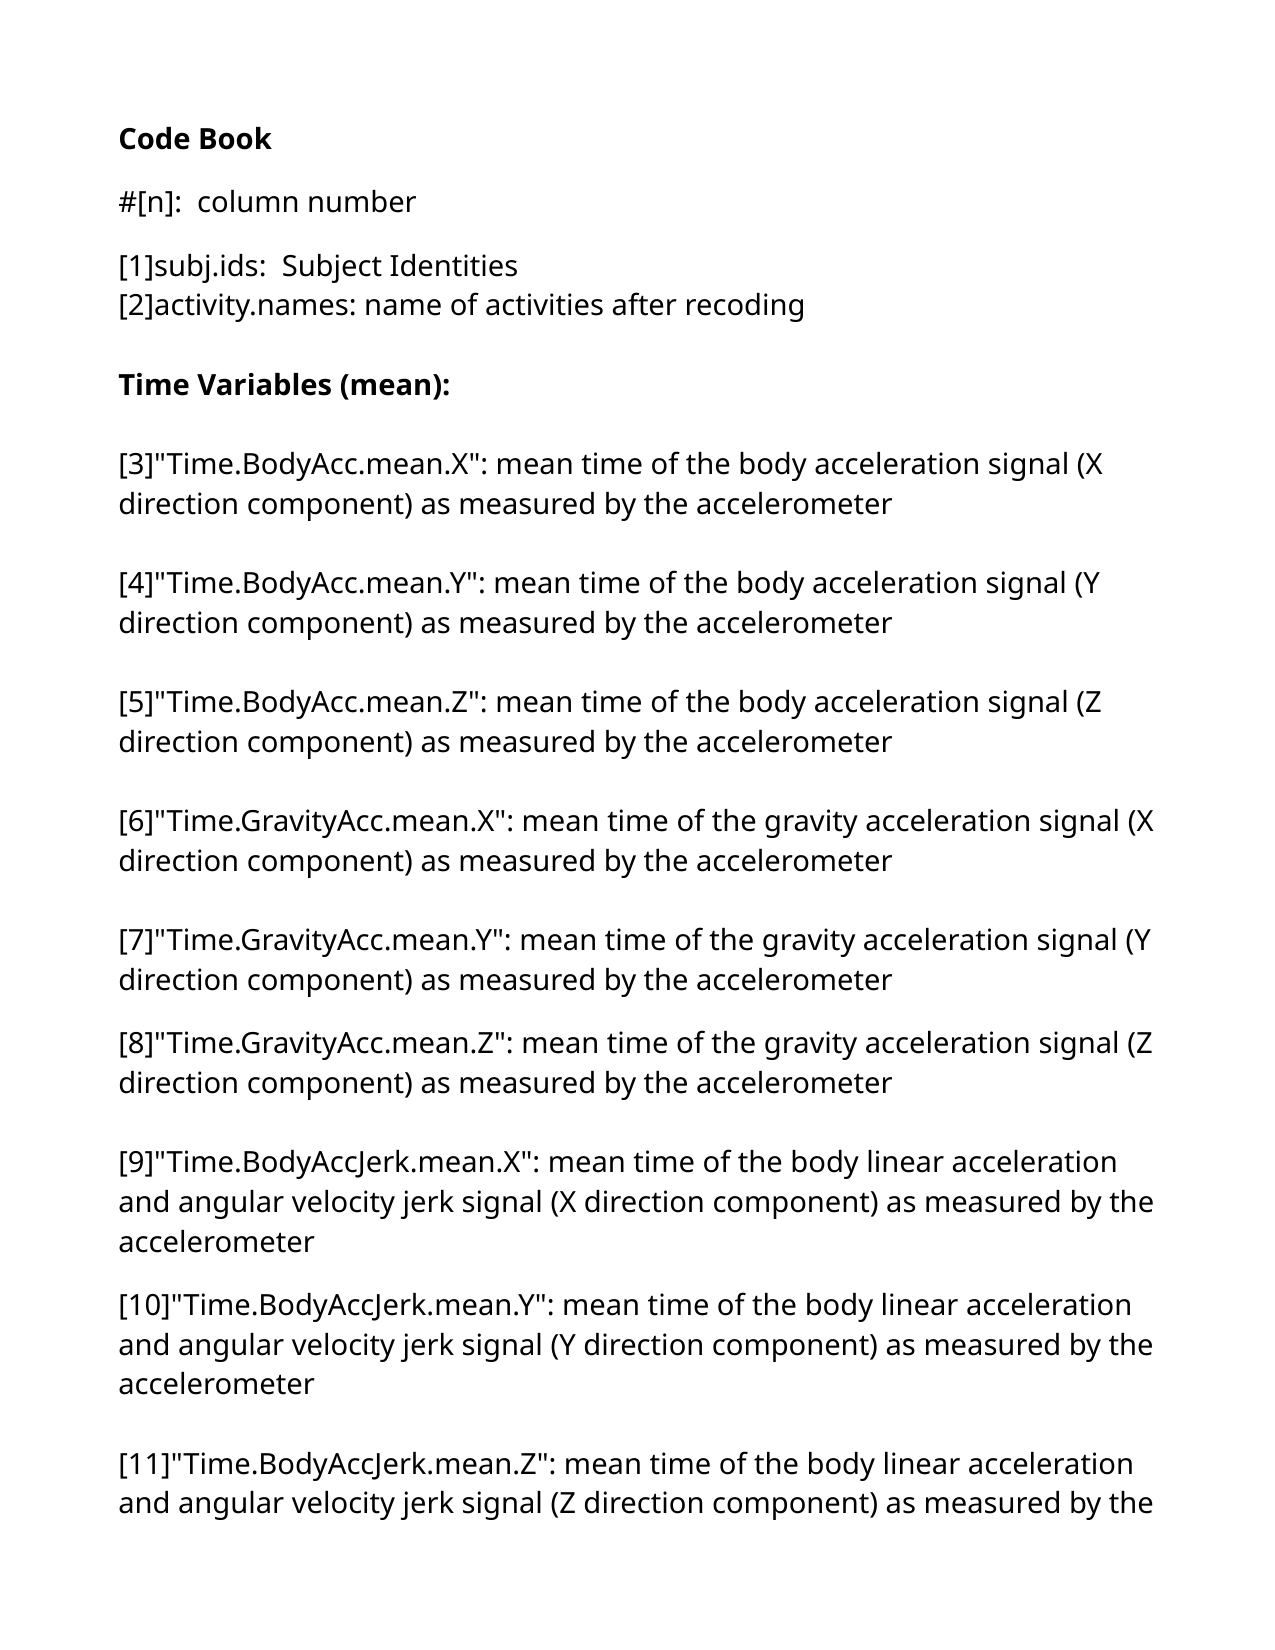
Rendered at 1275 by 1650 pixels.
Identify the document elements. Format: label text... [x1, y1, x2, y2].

text [4]"Time.BodyAcc.mean.Y": mean time of the body acceleration signal (Y direction component) as measured by the accelerometer [118, 562, 1157, 642]
text #[n]: column number [118, 181, 1157, 221]
text [9]"Time.BodyAccJerk.mean.X": mean time of the body linear acceleration and angular velocity jerk signal (X direction component) as measured by the accelerometer [118, 1142, 1157, 1261]
text [7]"Time.GravityAcc.mean.Y": mean time of the gravity acceleration signal (Y direction component) as measured by the accelerometer [118, 919, 1157, 999]
text [3]"Time.BodyAcc.mean.X": mean time of the body acceleration signal (X direction component) as measured by the accelerometer [118, 443, 1157, 523]
text [1]subj.ids: Subject Identities [118, 245, 1157, 284]
text [5]"Time.BodyAcc.mean.Z": mean time of the body acceleration signal (Z direction component) as measured by the accelerometer [118, 681, 1157, 761]
text [6]"Time.GravityAcc.mean.X": mean time of the gravity acceleration signal (X direction component) as measured by the accelerometer [118, 800, 1157, 880]
text Code Book [118, 118, 1157, 158]
text [11]"Time.BodyAccJerk.mean.Z": mean time of the body linear acceleration and angular velocity jerk signal (Z direction component) as measured by the [118, 1443, 1157, 1522]
text Time Variables (mean): [118, 364, 1157, 403]
text [2]activity.names: name of activities after recoding [118, 284, 1157, 324]
text [8]"Time.GravityAcc.mean.Z": mean time of the gravity acceleration signal (Z direction component) as measured by the accelerometer [118, 1022, 1157, 1102]
text [10]"Time.BodyAccJerk.mean.Y": mean time of the body linear acceleration and angular velocity jerk signal (Y direction component) as measured by the accelerometer [118, 1284, 1157, 1403]
